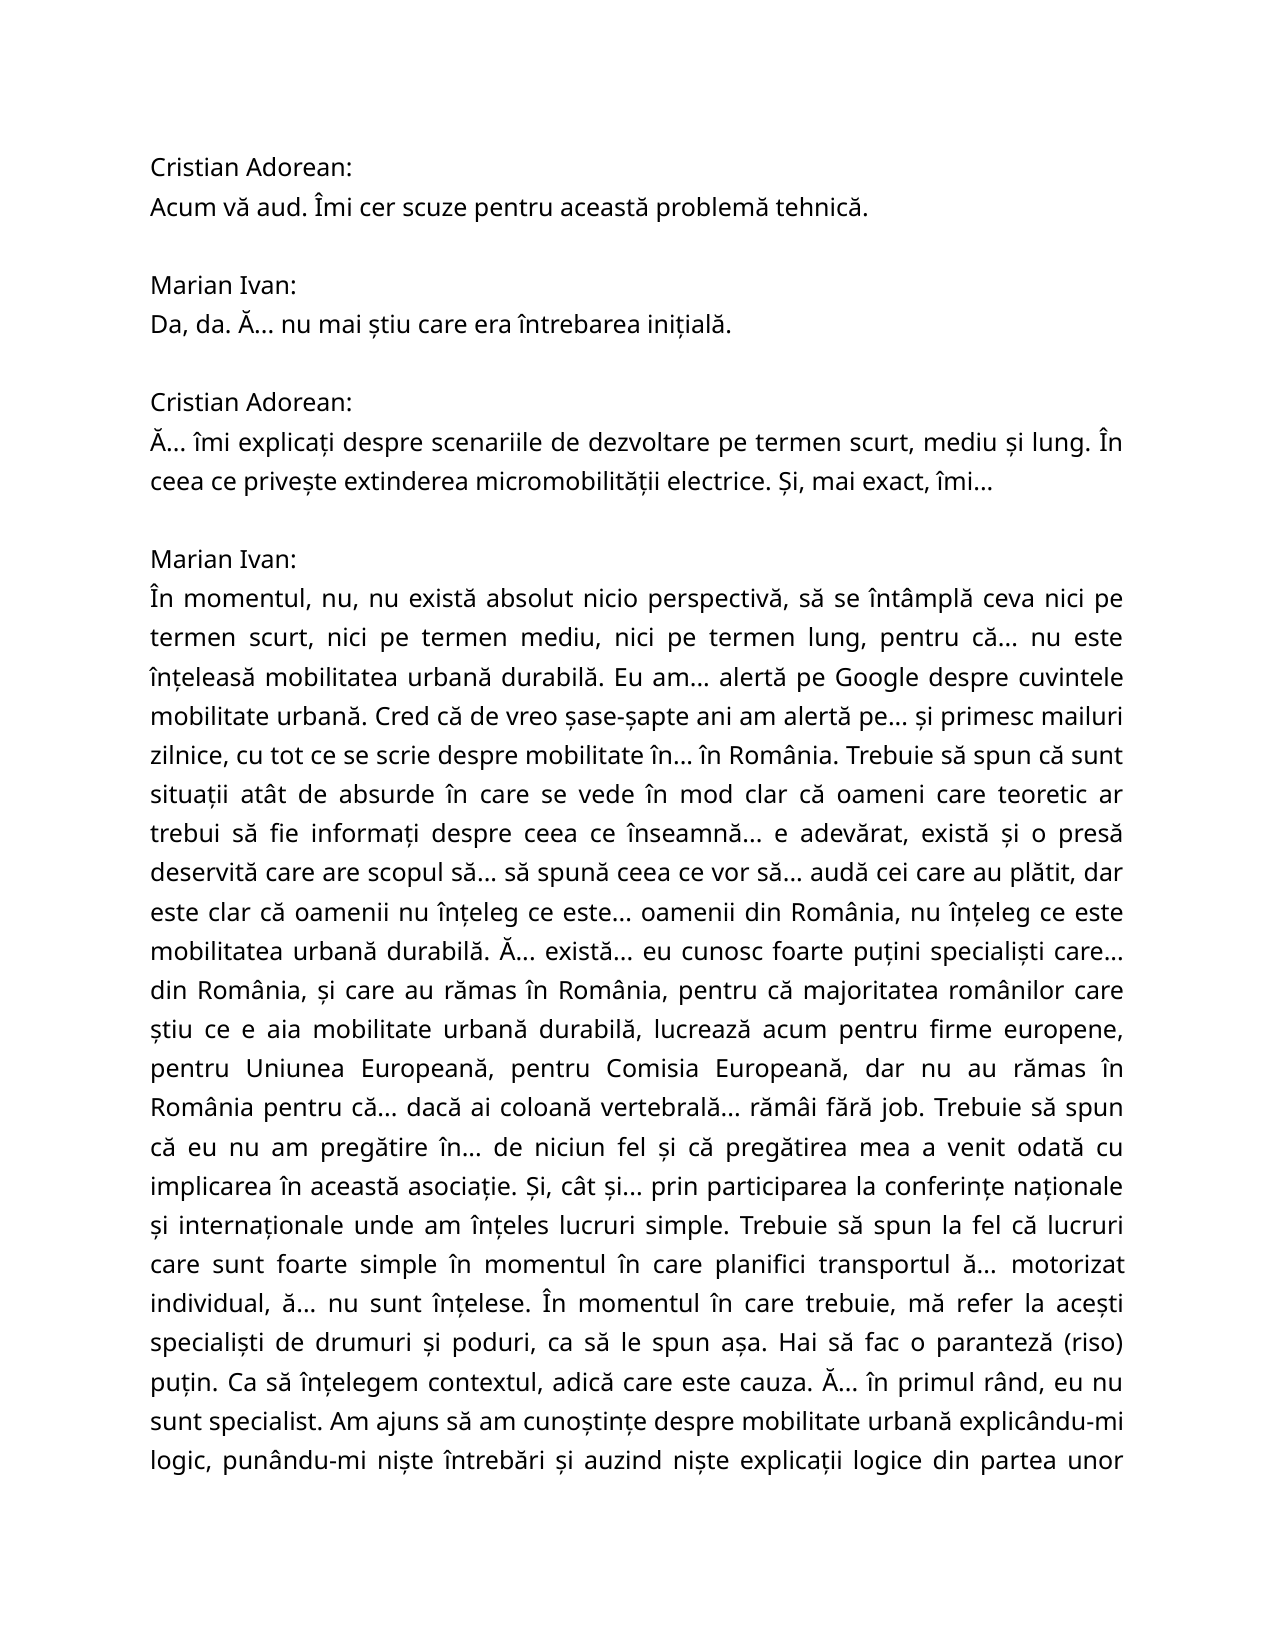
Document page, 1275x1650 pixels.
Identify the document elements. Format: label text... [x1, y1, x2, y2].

text Da, da. Ă... nu mai știu care era întrebarea inițială. [150, 307, 1125, 341]
text În momentul, nu, nu există absolut nicio perspectivă, să se întâmplă ceva nici pe termen scurt, nici pe termen mediu, nici pe termen lung, pentru că... nu este înțeleasă mobilitatea urbană durabilă. Eu am... alertă pe Google despre cuvintele mobilitate urbană. Cred că de vreo șase-șapte ani am alertă pe... și primesc mailuri zilnice, cu tot ce se scrie despre mobilitate în... în România. Trebuie să spun că sunt situații atât de absurde în care se vede în mod clar că oameni care teoretic ar trebui să fie informați despre ceea ce înseamnă... e adevărat, există și o presă deservită care are scopul să... să spună ceea ce vor să... audă cei care au plătit, dar este clar că oamenii nu înțeleg ce este... oamenii din România, nu înțeleg ce este mobilitatea urbană durabilă. Ă... există... eu cunosc foarte puțini specialiști care... din România, și care au rămas în România, pentru că majoritatea românilor care știu ce e aia mobilitate urbană durabilă, lucrează acum pentru firme europene, pentru Uniunea Europeană, pentru Comisia Europeană, dar nu au rămas în România pentru că... dacă ai coloană vertebrală... rămâi fără job. Trebuie să spun că eu nu am pregătire în... de niciun fel și că pregătirea mea a venit odată cu implicarea în această asociație. Și, cât și... prin participarea la conferințe naționale și internaționale unde am înțeles lucruri simple. Trebuie să spun la fel că lucruri care sunt foarte simple în momentul în care planifici transportul ă... motorizat individual, ă... nu sunt înțelese. În momentul în care trebuie, mă refer la acești specialiști de drumuri și poduri, ca să le spun așa. Hai să fac o paranteză (riso) puțin. Ca să înțelegem contextul, adică care este cauza. Ă... în primul rând, eu nu sunt specialist. Am ajuns să am cunoștințe despre mobilitate urbană explicându-mi logic, punându-mi niște întrebări și auzind niște explicații logice din partea unor [150, 581, 1125, 1477]
text Marian Ivan: [150, 542, 1125, 576]
text Cristian Adorean: [150, 150, 1125, 184]
text Acum vă aud. Îmi cer scuze pentru această problemă tehnică. [150, 189, 1125, 223]
text Cristian Adorean: [150, 385, 1125, 419]
text Ă... îmi explicați despre scenariile de dezvoltare pe termen scurt, mediu și lung. În ceea ce privește extinderea micromobilității electrice. Și, mai exact, îmi... [150, 424, 1125, 497]
text Marian Ivan: [150, 267, 1125, 302]
